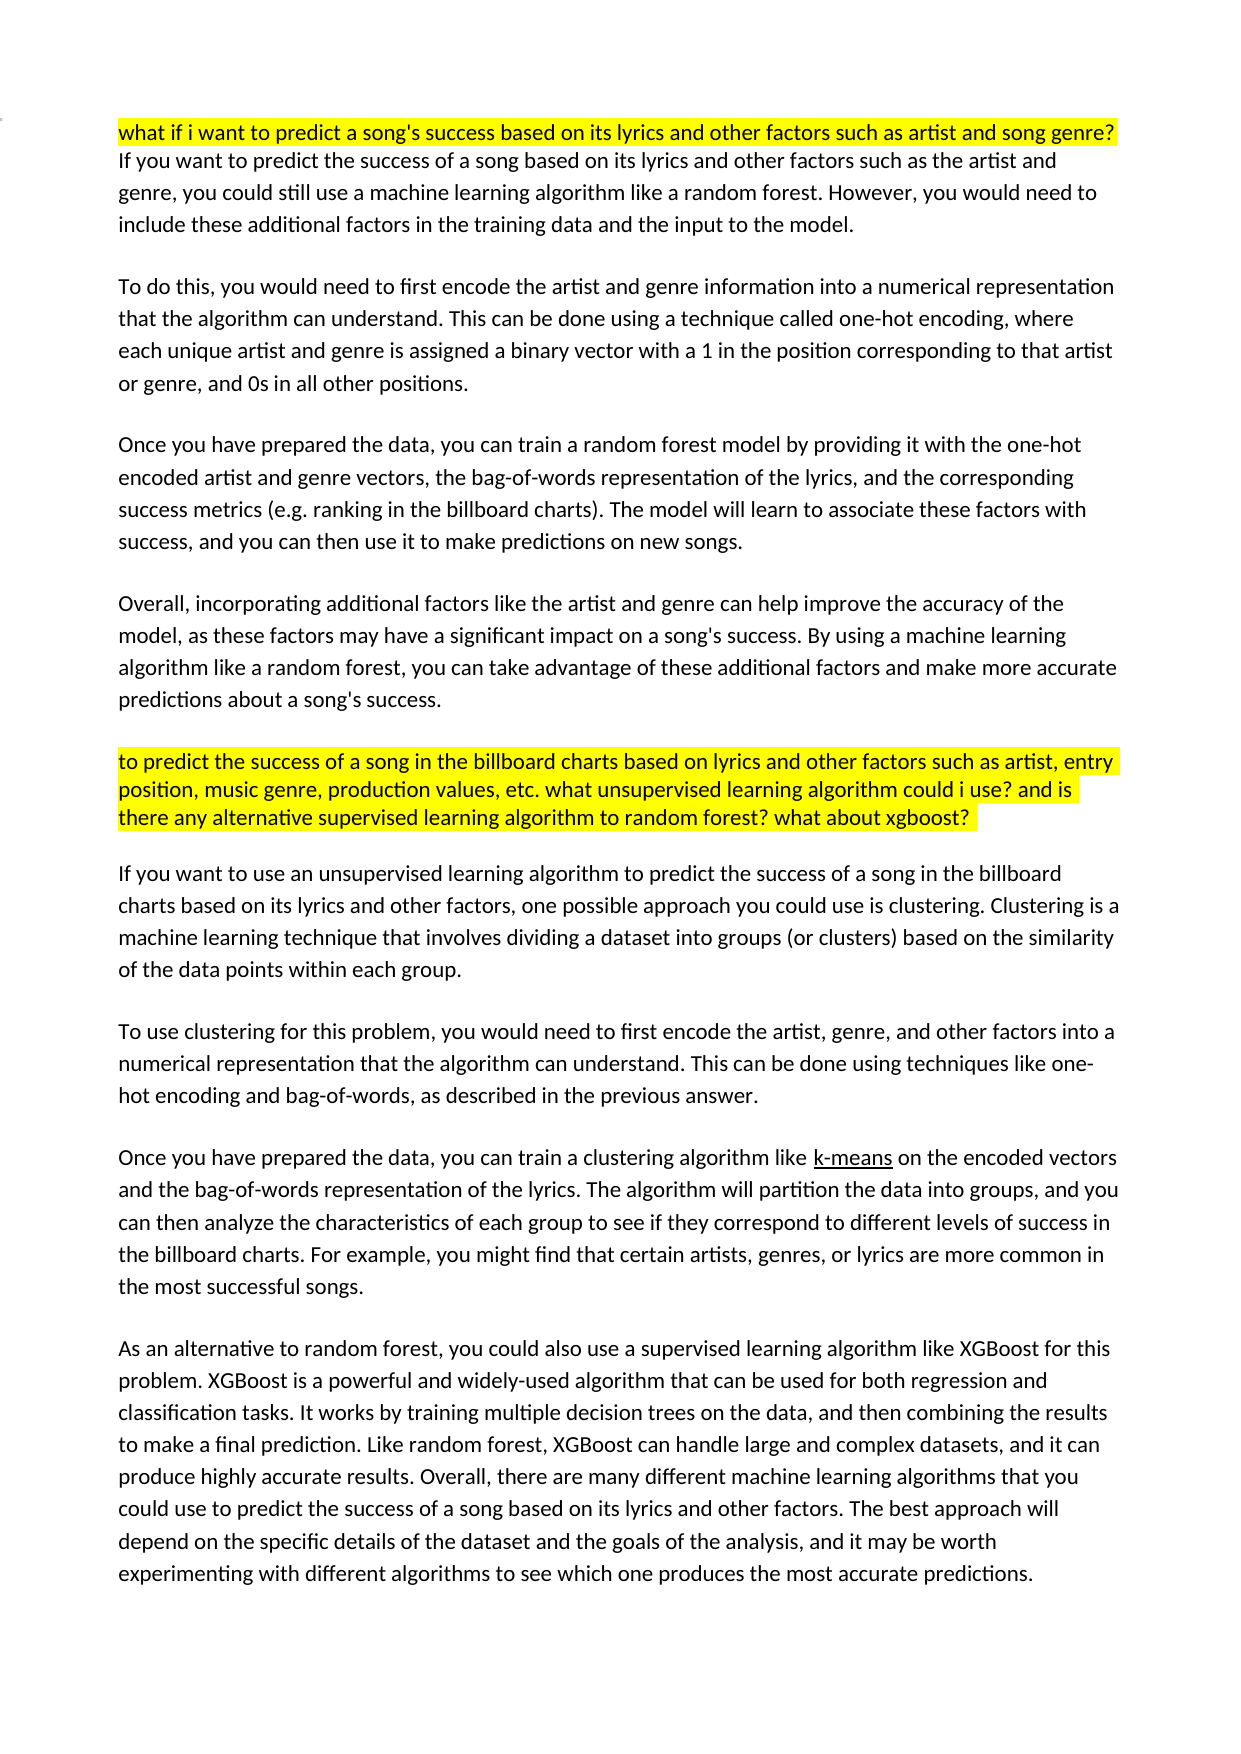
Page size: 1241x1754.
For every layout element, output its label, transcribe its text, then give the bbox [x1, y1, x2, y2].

text As an alternative to random forest, you could also use a supervised learning algorithm like XGBoost for this problem. XGBoost is a powerful and widely-used algorithm that can be used for both regression and classification tasks. It works by training multiple decision trees on the data, and then combining the results to make a final prediction. Like random forest, XGBoost can handle large and complex datasets, and it can produce highly accurate results. Overall, there are many different machine learning algorithms that you could use to predict the success of a song based on its lyrics and other factors. The best approach will depend on the specific details of the dataset and the goals of the analysis, and it may be worth experimenting with different algorithms to see which one produces the most accurate predictions. [118, 1334, 1122, 1587]
text If you want to predict the success of a song based on its lyrics and other factors such as the artist and genre, you could still use a machine learning algorithm like a random forest. However, you would need to include these additional factors in the training data and the input to the model. [118, 146, 1122, 238]
text Overall, incorporating additional factors like the artist and genre can help improve the accuracy of the model, as these factors may have a significant impact on a song's success. By using a machine learning algorithm like a random forest, you can take advantage of these additional factors and make more accurate predictions about a song's success. [118, 589, 1122, 713]
text Once you have prepared the data, you can train a random forest model by providing it with the one-hot encoded artist and genre vectors, the bag-of-words representation of the lyrics, and the corresponding success metrics (e.g. ranking in the billboard charts). The model will learn to associate these factors with success, and you can then use it to make predictions on new songs. [118, 430, 1122, 555]
text To do this, you would need to first encode the artist and genre information into a numerical representation that the algorithm can understand. This can be done using a technique called one-hot encoding, where each unique artist and genre is assigned a binary vector with a 1 in the position corresponding to that artist or genre, and 0s in all other positions. [118, 272, 1122, 397]
text If you want to use an unsupervised learning algorithm to predict the success of a song in the billboard charts based on its lyrics and other factors, one possible approach you could use is clustering. Clustering is a machine learning technique that involves dividing a dataset into groups (or clusters) based on the similarity of the data points within each group. [118, 859, 1122, 983]
text Once you have prepared the data, you can train a clustering algorithm like k-means on the encoded vectors and the bag-of-words representation of the lyrics. The algorithm will partition the data into groups, and you can then analyze the characteristics of each group to see if they correspond to different levels of success in the billboard charts. For example, you might find that certain artists, genres, or lyrics are more common in the most successful songs. [118, 1143, 1122, 1300]
text To use clustering for this problem, you would need to first encode the artist, genre, and other factors into a numerical representation that the algorithm can understand. This can be done using techniques like one-hot encoding and bag-of-words, as described in the previous answer. [118, 1017, 1122, 1109]
text what if i want to predict a song's success based on its lyrics and other factors such as artist and song genre? [118, 118, 1122, 146]
text to predict the success of a song in the billboard charts based on lyrics and other factors such as artist, entry position, music genre, production values, etc. what unsupervised learning algorithm could i use? and is there any alternative supervised learning algorithm to random forest? what about xgboost? [118, 747, 1122, 831]
